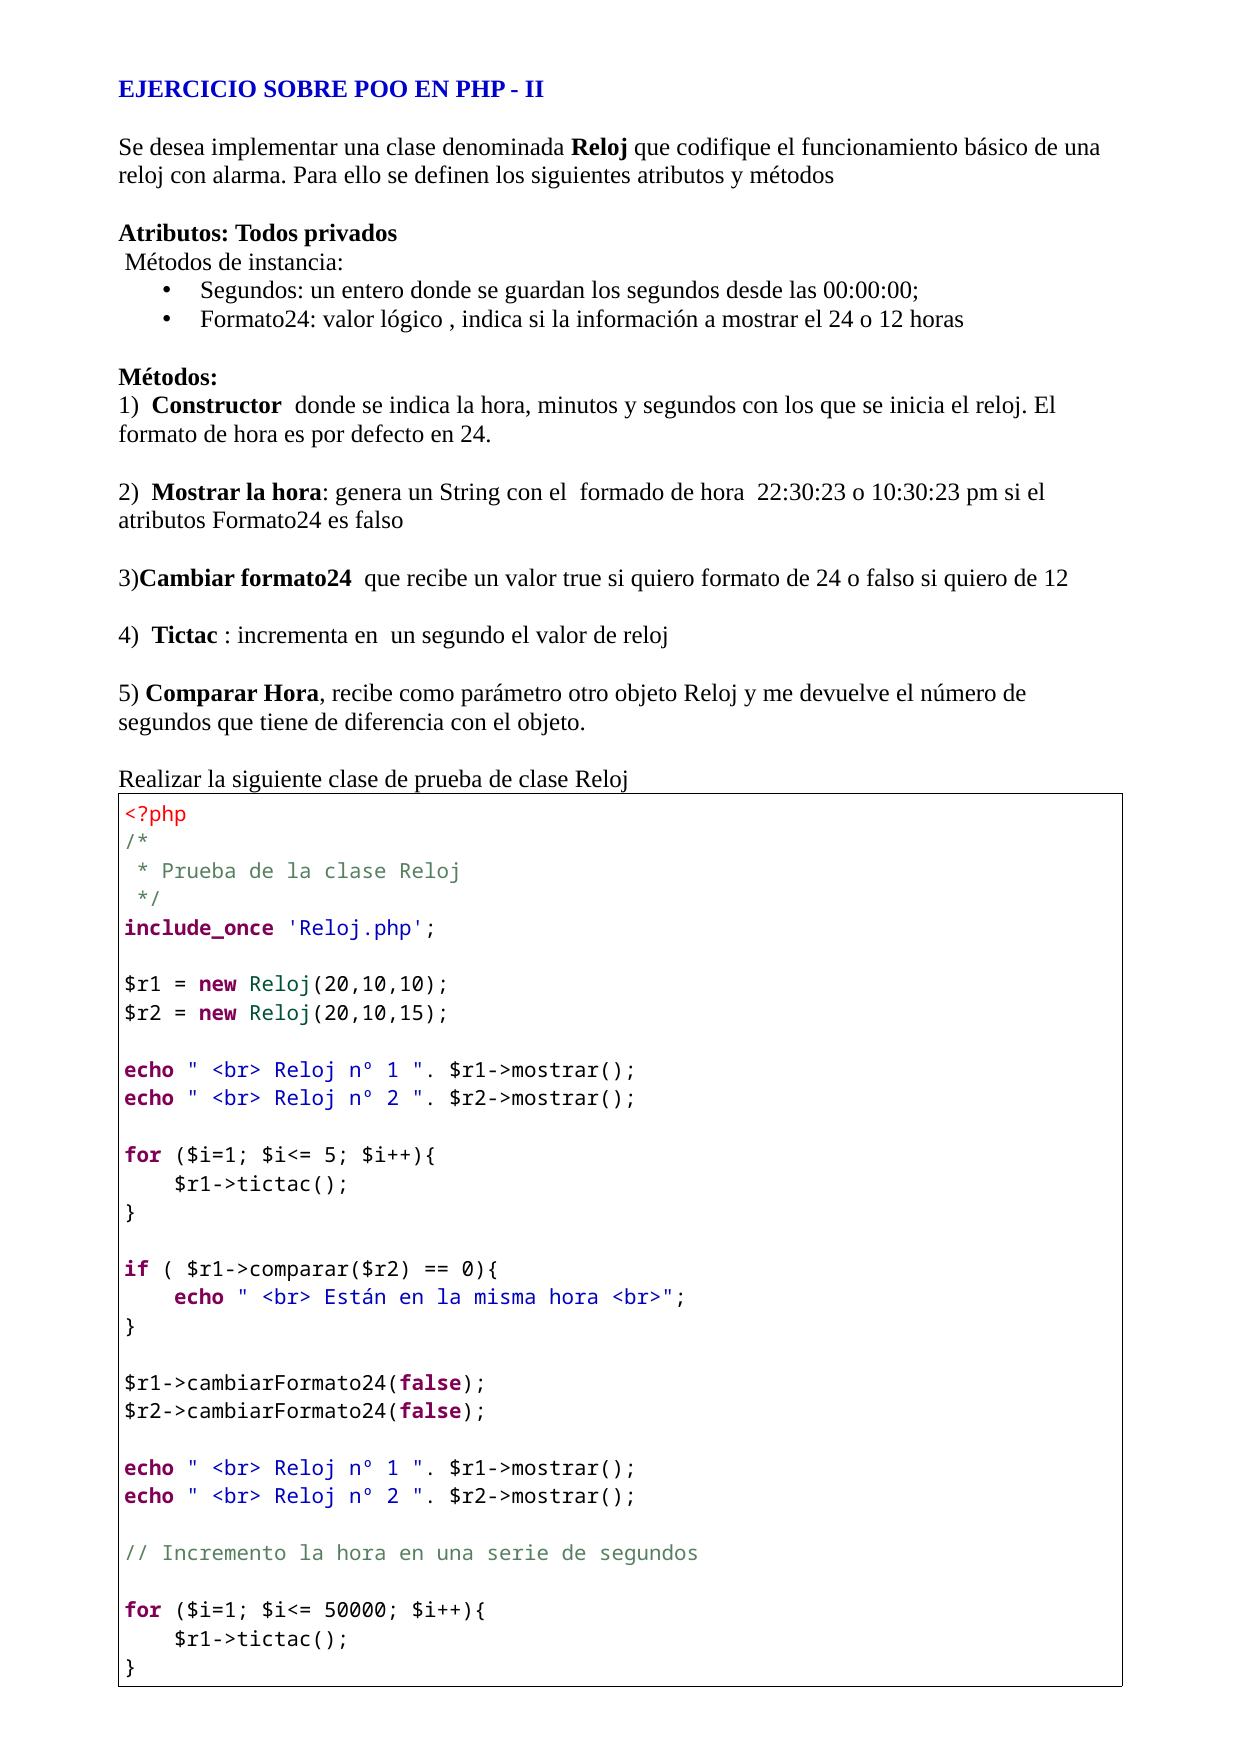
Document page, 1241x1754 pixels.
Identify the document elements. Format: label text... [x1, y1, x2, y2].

text 4) Tictac : incrementa en un segundo el valor de reloj [118, 621, 1122, 649]
text Métodos: [118, 362, 1122, 391]
list Formato24: valor lógico , indica si la información a mostrar el 24 o 12 horas [162, 304, 1122, 333]
text 5) Comparar Hora, recibe como parámetro otro objeto Reloj y me devuelve el número de segundos que tiene de diferencia con el objeto. [118, 678, 1122, 736]
table_header <?php /* * Prueba de la clase Reloj */ include_once 'Reloj.php'; $r1 = new Reloj(20,10,10); $r2 = new Reloj(20,10,15); echo " <br> Reloj nº 1 ". $r1->mostrar(); echo " <br> Reloj nº 2 ". $r2->mostrar(); for ($i=1; $i<= 5; $i++){ $r1->tictac(); } if ( $r1->comparar($r2) == 0){ echo " <br> Están en la misma hora <br>"; } $r1->cambiarFormato24(false); $r2->cambiarFormato24(false); echo " <br> Reloj nº 1 ". $r1->mostrar(); echo " <br> Reloj nº 2 ". $r2->mostrar(); // Incremento la hora en una serie de segundos for ($i=1; $i<= 50000; $i++){ $r1->tictac(); } [119, 794, 1122, 1686]
text Métodos de instancia: [118, 247, 1122, 276]
text Atributos: Todos privados [118, 218, 1122, 247]
text Se desea implementar una clase denominada Reloj que codifique el funcionamiento básico de una reloj con alarma. Para ello se definen los siguientes atributos y métodos [118, 132, 1122, 189]
list Segundos: un entero donde se guardan los segundos desde las 00:00:00; [162, 276, 1122, 304]
text 1) Constructor donde se indica la hora, minutos y segundos con los que se inicia el reloj. El formato de hora es por defecto en 24. [118, 391, 1122, 448]
text Realizar la siguiente clase de prueba de clase Reloj [118, 764, 1122, 793]
text EJERCICIO SOBRE POO EN PHP - II [118, 74, 1122, 103]
text 3)Cambiar formato24 que recibe un valor true si quiero formato de 24 o falso si quiero de 12 [118, 563, 1122, 592]
text 2) Mostrar la hora: genera un String con el formado de hora 22:30:23 o 10:30:23 pm si el atributos Formato24 es falso [118, 477, 1122, 534]
